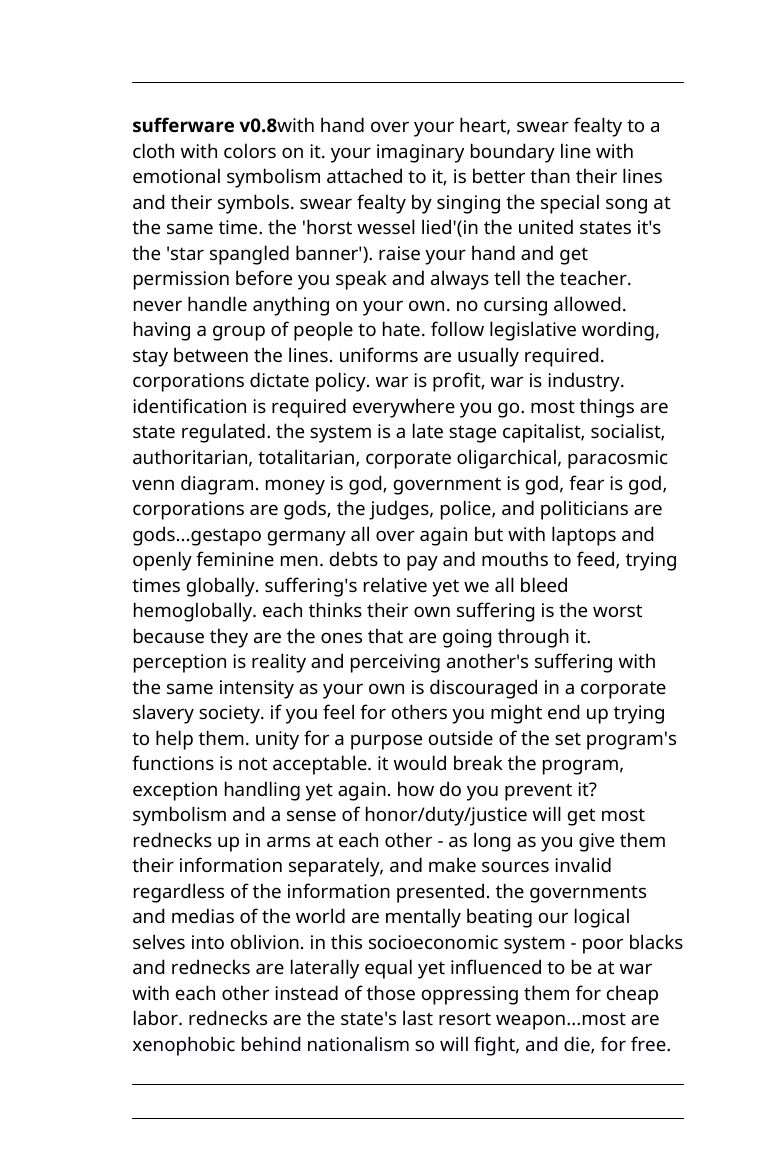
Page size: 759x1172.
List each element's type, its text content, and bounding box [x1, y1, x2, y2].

text sufferware v0.8with hand over your heart, swear fealty to a cloth with colors on it. your imaginary boundary line with emotional symbolism attached to it, is better than their lines and their symbols. swear fealty by singing the special song at the same time. the 'horst wessel lied'(in the united states it's the 'star spangled banner'). raise your hand and get permission before you speak and always tell the teacher. never handle anything on your own. no cursing allowed. having a group of people to hate. follow legislative wording, stay between the lines. uniforms are usually required. corporations dictate policy. war is profit, war is industry. identification is required everywhere you go. most things are state regulated. the system is a late stage capitalist, socialist, authoritarian, totalitarian, corporate oligarchical, paracosmic venn diagram. money is god, government is god, fear is god, corporations are gods, the judges, police, and politicians are gods...gestapo germany all over again but with laptops and openly feminine men. debts to pay and mouths to feed, trying times globally. suffering's relative yet we all bleed hemoglobally. each thinks their own suffering is the worst because they are the ones that are going through it. perception is reality and perceiving another's suffering with the same intensity as your own is discouraged in a corporate slavery society. if you feel for others you might end up trying to help them. unity for a purpose outside of the set program's functions is not acceptable. it would break the program, exception handling yet again. how do you prevent it? symbolism and a sense of honor/duty/justice will get most rednecks up in arms at each other - as long as you give them their information separately, and make sources invalid regardless of the information presented. the governments and medias of the world are mentally beating our logical selves into oblivion. in this socioeconomic system - poor blacks and rednecks are laterally equal yet influenced to be at war with each other instead of those oppressing them for cheap labor. rednecks are the state's last resort weapon...most are xenophobic behind nationalism so will fight, and die, for free. [132, 112, 684, 1057]
